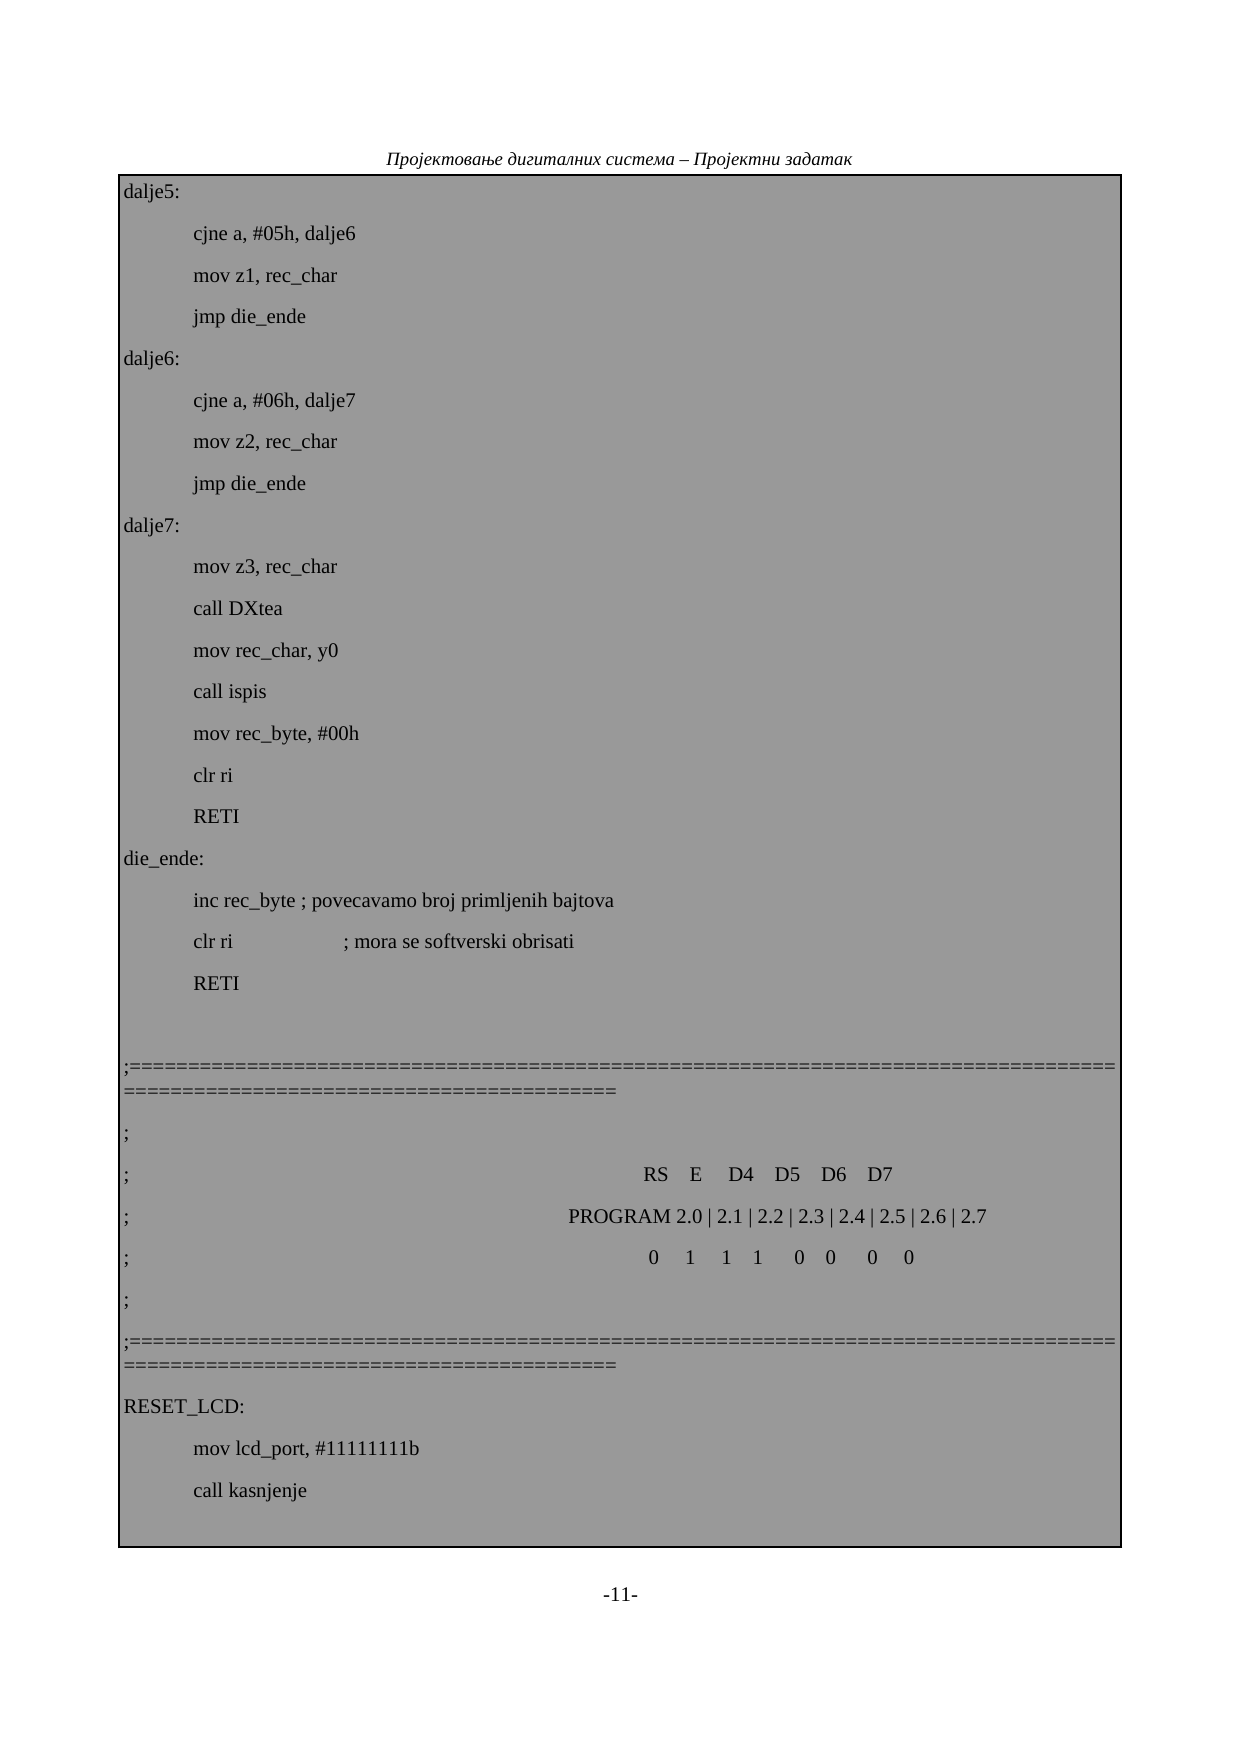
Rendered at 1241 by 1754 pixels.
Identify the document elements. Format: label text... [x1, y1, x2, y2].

text call kasnjenje [120, 1472, 1120, 1507]
text inc rec_byte ; povecavamo broj primljenih bajtova [120, 883, 1120, 917]
text mov rec_byte, #00h [120, 716, 1120, 750]
text RESET_LCD: [120, 1389, 1120, 1423]
text clr ri ; mora se softverski obrisati [120, 924, 1120, 959]
text ; [120, 1115, 1120, 1149]
text mov z2, rec_char [120, 424, 1120, 459]
text dalje5: [120, 176, 1120, 209]
text ;============================================================================================================================== [120, 1323, 1120, 1382]
text RETI [120, 966, 1120, 1000]
text jmp die_ende [120, 466, 1120, 500]
text mov z3, rec_char [120, 549, 1120, 584]
text clr ri [120, 758, 1120, 792]
text jmp die_ende [120, 299, 1120, 334]
text ; [120, 1282, 1120, 1316]
text dalje7: [120, 508, 1120, 542]
text RETI [120, 799, 1120, 834]
text ;============================================================================================================================== [120, 1049, 1120, 1108]
text call ispis [120, 674, 1120, 709]
text call DXtea [120, 591, 1120, 625]
text dalje6: [120, 341, 1120, 375]
text ; PROGRAM 2.0 | 2.1 | 2.2 | 2.3 | 2.4 | 2.5 | 2.6 | 2.7 [120, 1198, 1120, 1233]
text cjne a, #06h, dalje7 [120, 383, 1120, 417]
text mov rec_char, y0 [120, 633, 1120, 667]
text mov lcd_port, #11111111b [120, 1431, 1120, 1465]
text cjne a, #05h, dalje6 [120, 216, 1120, 250]
text ; 0 1 1 1 0 0 0 0 [120, 1240, 1120, 1274]
text ; RS E D4 D5 D6 D7 [120, 1157, 1120, 1191]
text mov z1, rec_char [120, 258, 1120, 292]
text die_ende: [120, 841, 1120, 875]
